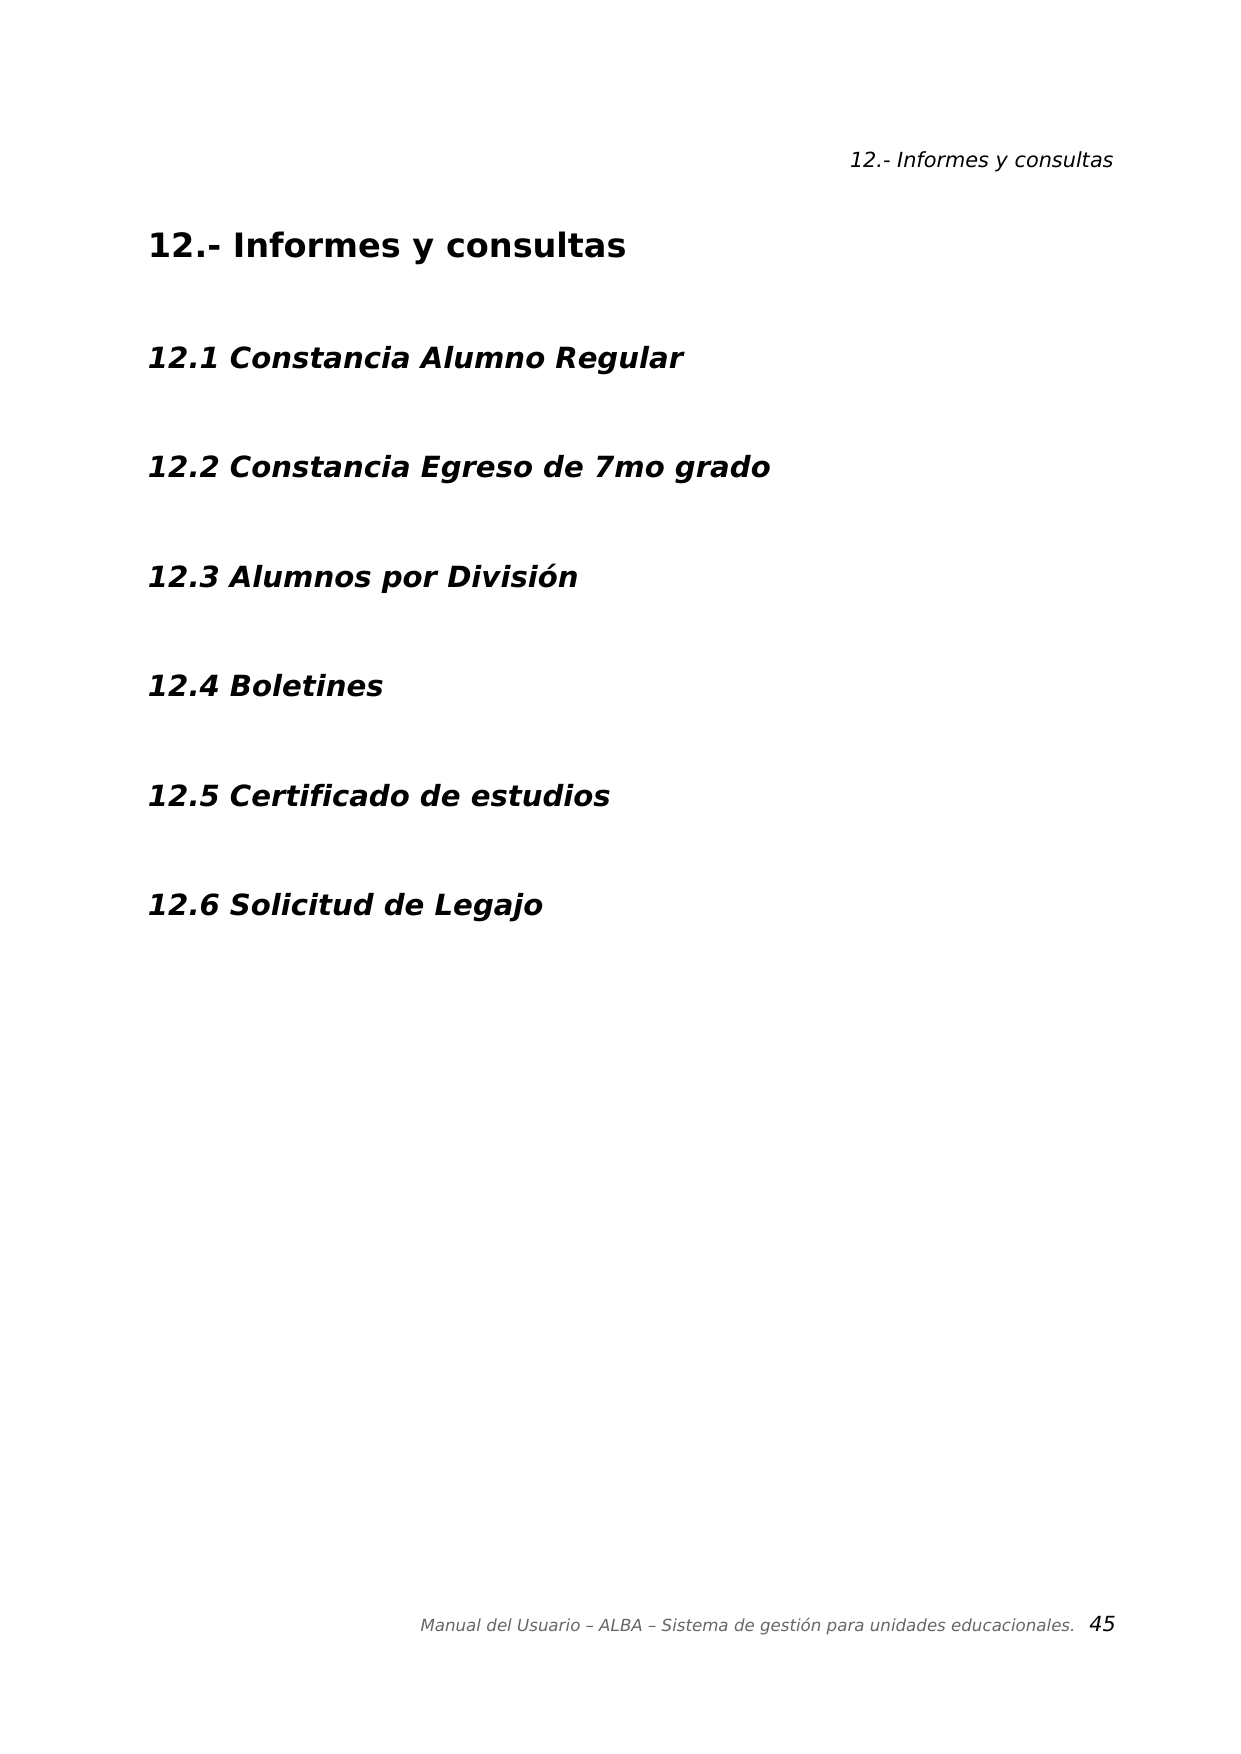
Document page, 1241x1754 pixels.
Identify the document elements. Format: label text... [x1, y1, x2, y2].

subtitle 12.5 Certificado de estudios [148, 779, 1122, 813]
subtitle 12.6 Solicitud de Legajo [148, 888, 1122, 922]
subtitle 12.4 Boletines [148, 669, 1122, 703]
subtitle 12.- Informes y consultas [148, 226, 1122, 265]
subtitle 12.2 Constancia Egreso de 7mo grado [148, 450, 1122, 484]
subtitle 12.1 Constancia Alumno Regular [148, 341, 1122, 375]
subtitle 12.3 Alumnos por División [148, 560, 1122, 594]
